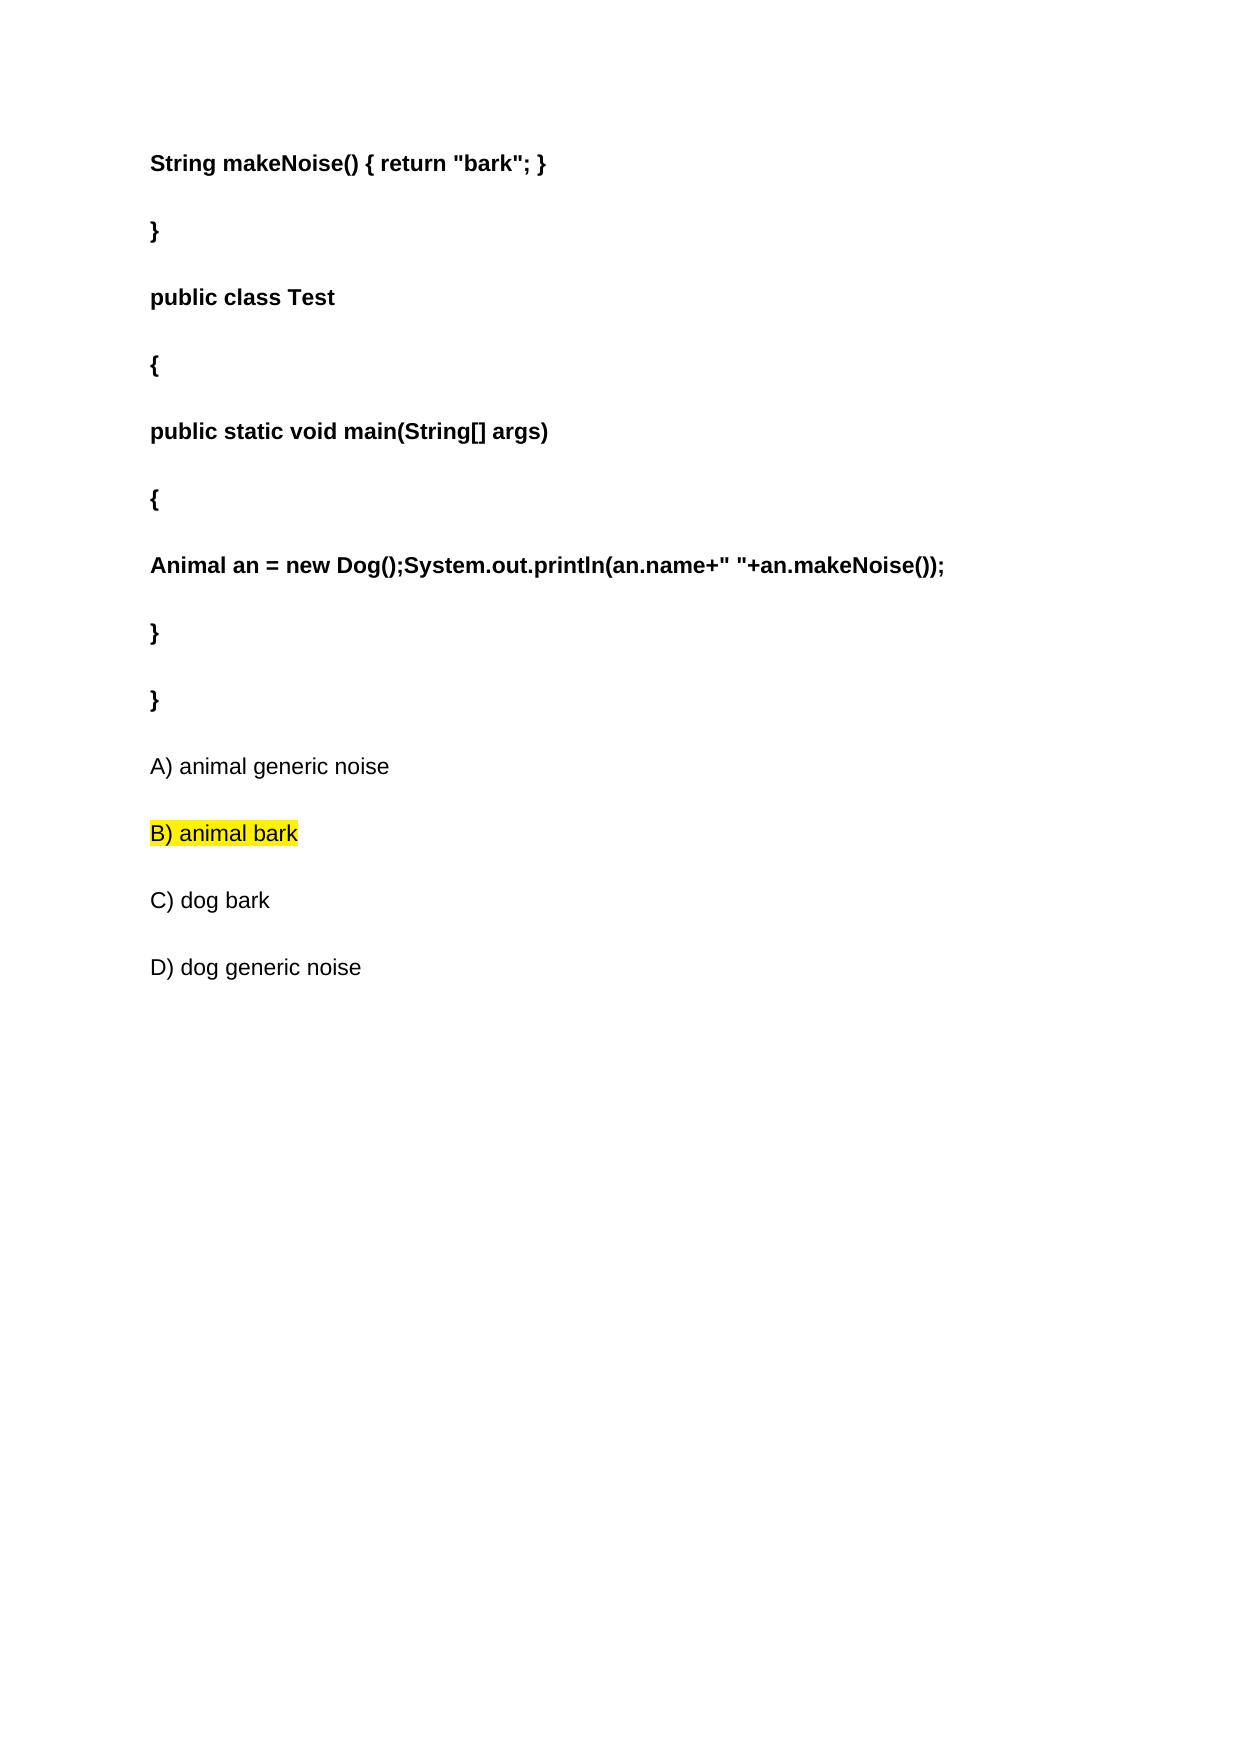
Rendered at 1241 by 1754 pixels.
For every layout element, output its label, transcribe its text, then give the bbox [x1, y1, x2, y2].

text A) animal generic noise [150, 753, 1090, 779]
text public static void main(String[] args) [150, 418, 1090, 444]
text } [150, 619, 1090, 645]
text } [150, 217, 1090, 243]
text String makeNoise() { return "bark"; } [150, 150, 1090, 176]
text C) dog bark [150, 887, 1090, 913]
text { [150, 351, 1090, 377]
text B) animal bark [150, 820, 1090, 846]
text { [150, 485, 1090, 511]
text Animal an = new Dog();System.out.println(an.name+" "+an.makeNoise()); [150, 552, 1090, 578]
text D) dog generic noise [150, 954, 1090, 980]
text } [150, 686, 1090, 712]
text public class Test [150, 284, 1090, 310]
